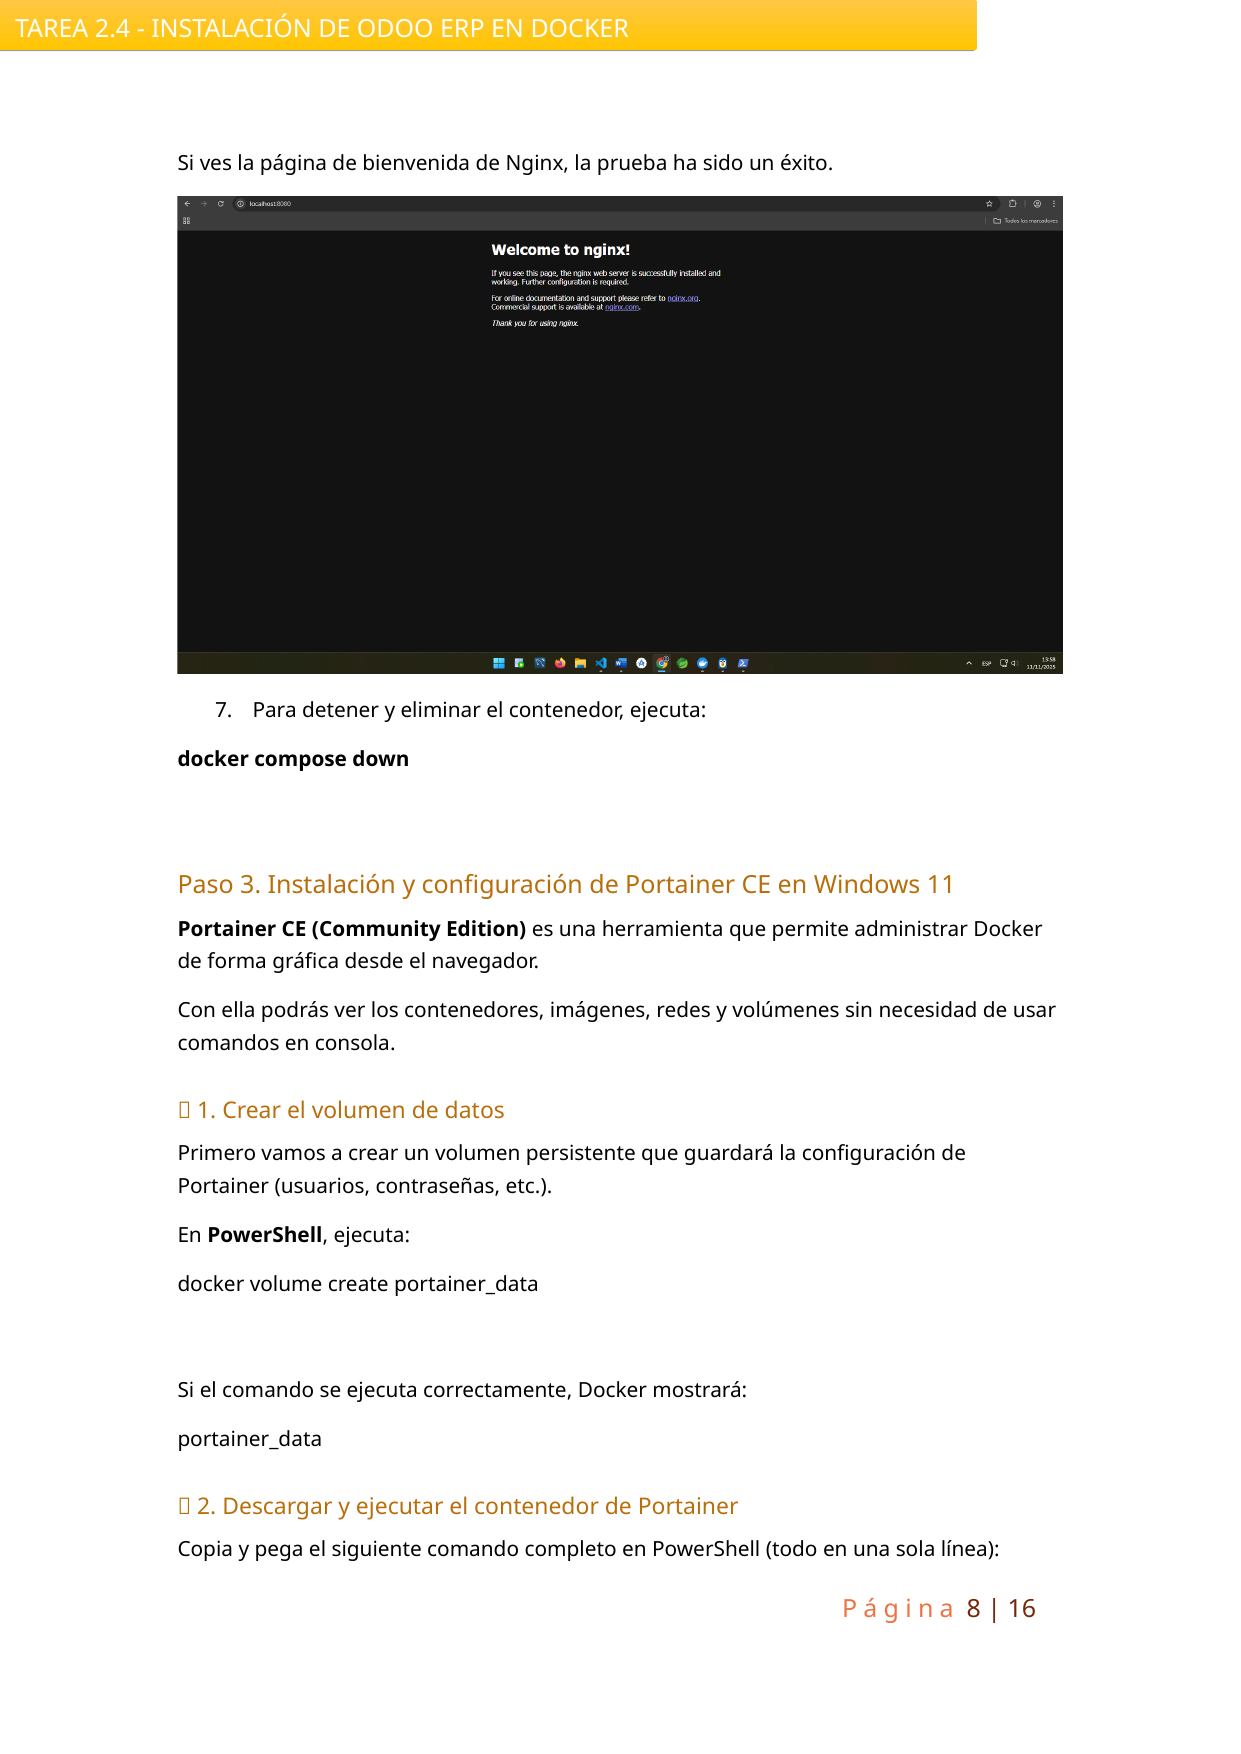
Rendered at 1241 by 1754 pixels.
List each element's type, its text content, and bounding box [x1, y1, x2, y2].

text Copia y pega el siguiente comando completo en PowerShell (todo en una sola línea): [177, 1534, 1063, 1563]
text Si ves la página de bienvenida de Nginx, la prueba ha sido un éxito. [177, 148, 1063, 176]
text docker compose down [177, 744, 1063, 773]
text Portainer CE (Community Edition) es una herramienta que permite administrar Docker de forma gráfica desde el navegador. [177, 914, 1063, 975]
text En PowerShell, ejecuta: [177, 1220, 1063, 1249]
text Con ella podrás ver los contenedores, imágenes, redes y volúmenes sin necesidad de usar comandos en consola. [177, 996, 1063, 1057]
subtitle 🔹 1. Crear el volumen de datos [177, 1094, 1063, 1125]
subtitle 🔹 2. Descargar y ejecutar el contenedor de Portainer [177, 1490, 1063, 1521]
text portainer_data [177, 1424, 1063, 1452]
subtitle Paso 3. Instalación y configuración de Portainer CE en Windows 11 [177, 866, 1063, 900]
text docker volume create portainer_data [177, 1269, 1063, 1298]
text Si el comando se ejecuta correctamente, Docker mostrará: [177, 1375, 1063, 1403]
text Primero vamos a crear un volumen persistente que guardará la configuración de Portainer (usuarios, contraseñas, etc.). [177, 1138, 1063, 1199]
list Para detener y eliminar el contenedor, ejecuta: [215, 695, 1063, 724]
